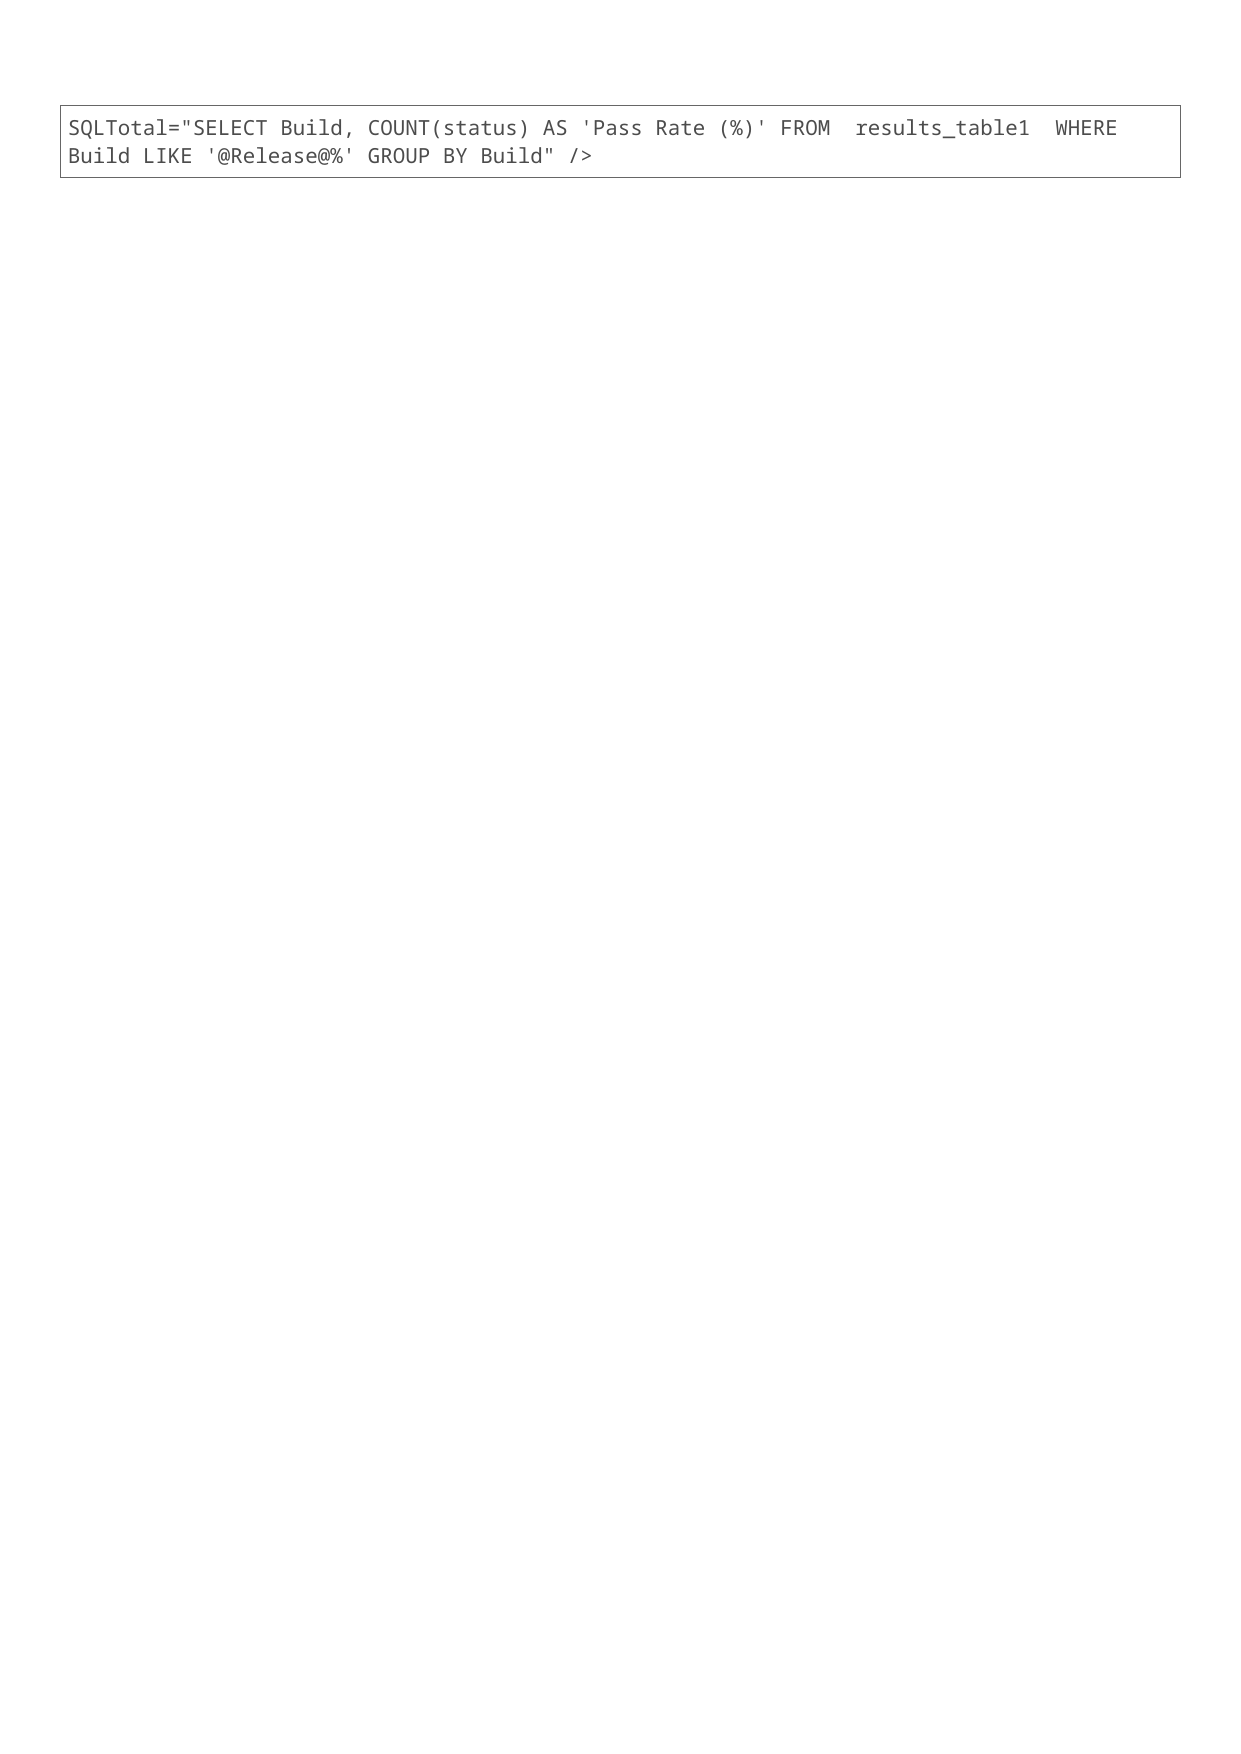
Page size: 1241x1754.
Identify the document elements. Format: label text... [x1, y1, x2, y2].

text SQLTotal="SELECT Build, COUNT(status) AS 'Pass Rate (%)' FROM results_table1 WHERE Build LIKE '@Release@%' GROUP BY Build" /> [61, 106, 1180, 177]
